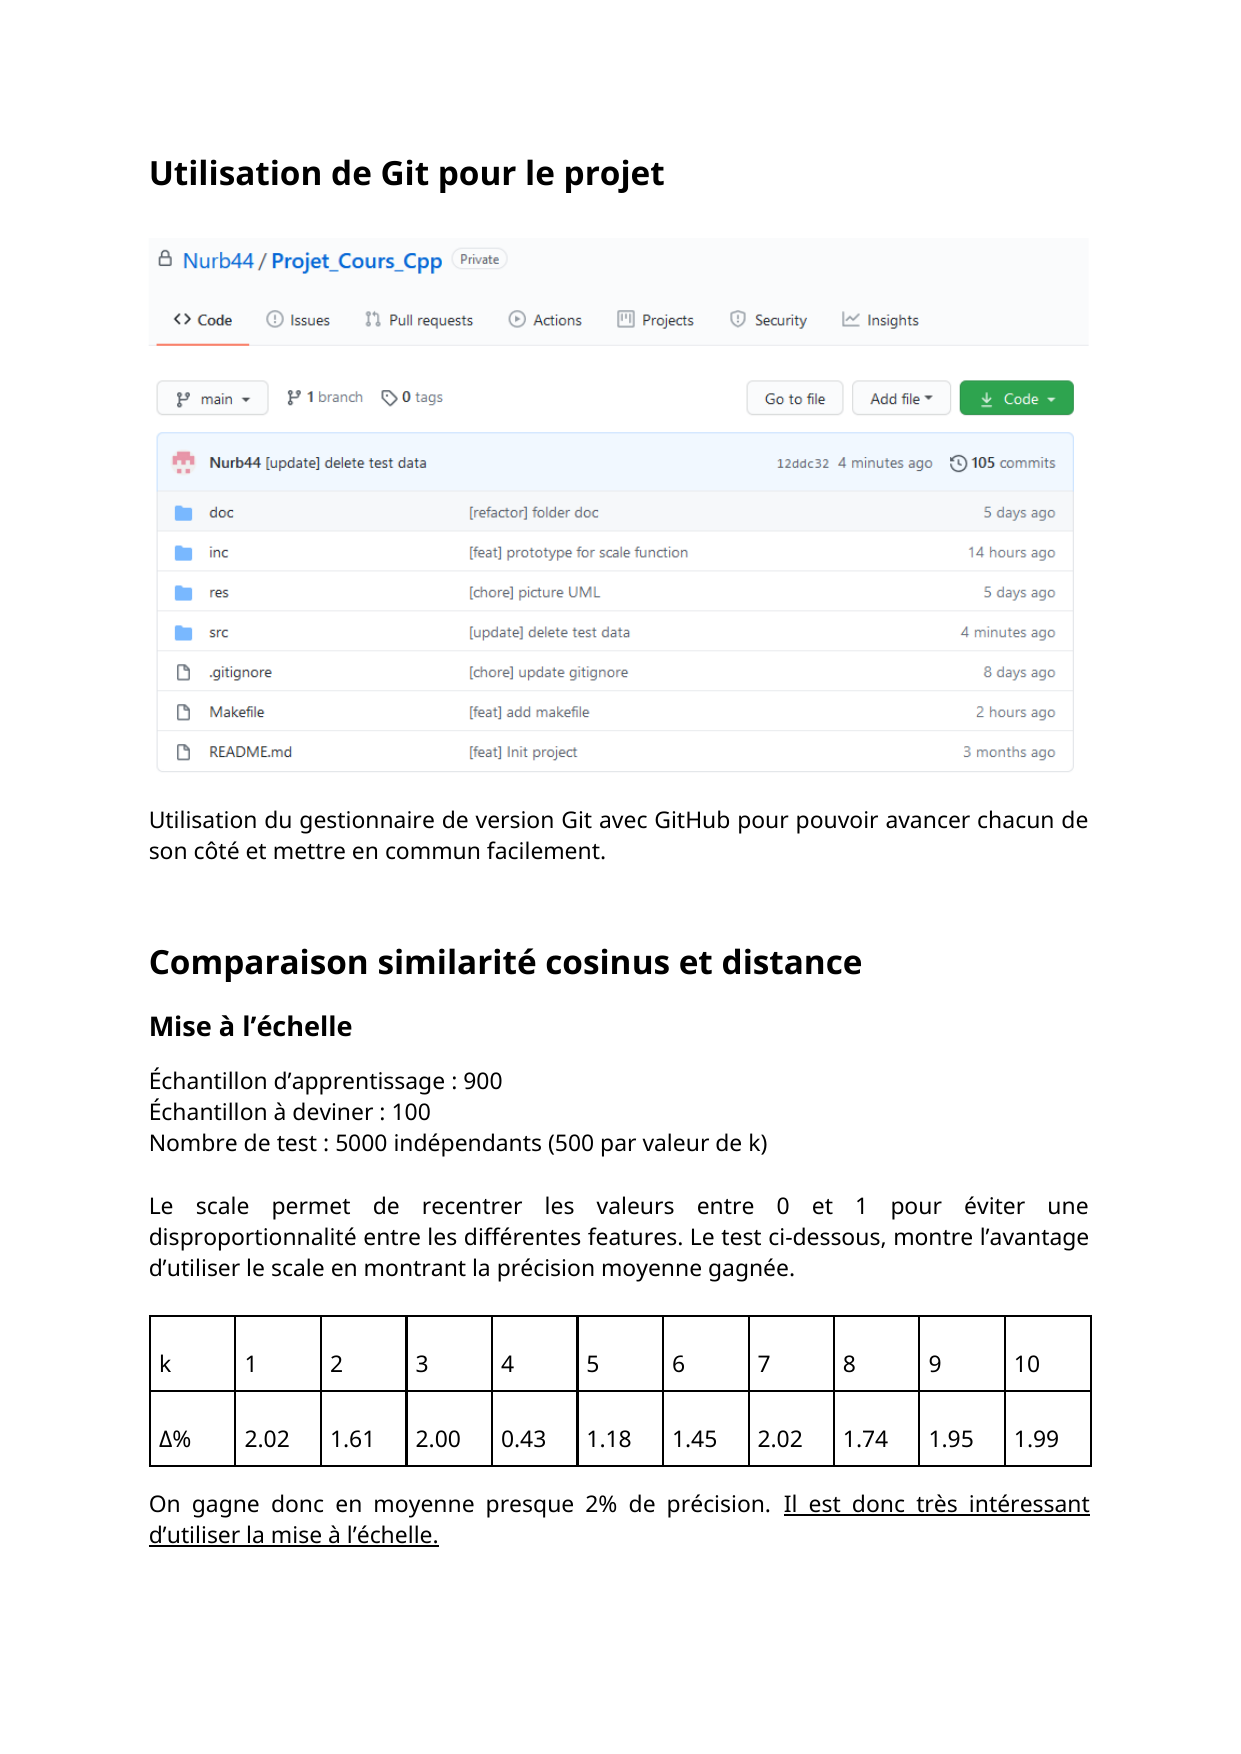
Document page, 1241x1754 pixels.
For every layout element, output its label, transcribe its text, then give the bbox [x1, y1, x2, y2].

table_cell 1.95 [920, 1392, 1004, 1465]
subtitle Comparaison similarité cosinus et distance [148, 939, 1090, 984]
table_cell 1.74 [835, 1392, 918, 1465]
subtitle Utilisation de Git pour le projet [148, 150, 1090, 195]
text On gagne donc en moyenne presque 2% de précision. Il est donc très intéressant d’utiliser la mise à l’échelle. [148, 1488, 1090, 1550]
table_header 4 [493, 1317, 576, 1390]
table_header 5 [579, 1317, 662, 1390]
table_header 7 [750, 1317, 833, 1390]
text Le scale permet de recentrer les valeurs entre 0 et 1 pour éviter une disproportionnalité entre les différentes features. Le test ci-dessous, montre l’avantage d’utiliser le scale en montrant la précision moyenne gagnée. [148, 1190, 1090, 1283]
table_cell Δ% [151, 1392, 234, 1465]
table_cell 2.02 [750, 1392, 833, 1465]
text Nombre de test : 5000 indépendants (500 par valeur de k) [148, 1127, 1090, 1158]
text Échantillon d’apprentissage : 900 [148, 1065, 1090, 1096]
table_cell 2.02 [236, 1392, 320, 1465]
text Échantillon à deviner : 100 [148, 1096, 1090, 1127]
table_header 6 [664, 1317, 748, 1390]
table_cell 1.45 [664, 1392, 748, 1465]
table_header 1 [236, 1317, 320, 1390]
table_header 3 [408, 1317, 491, 1390]
table_header 8 [835, 1317, 918, 1390]
table_header 2 [322, 1317, 405, 1390]
table_cell 1.99 [1006, 1392, 1090, 1465]
table_header 9 [920, 1317, 1004, 1390]
table_header k [151, 1317, 234, 1390]
table_header 10 [1006, 1317, 1090, 1390]
table_cell 1.61 [322, 1392, 405, 1465]
table_cell 0.43 [493, 1392, 576, 1465]
subtitle Mise à l’échelle [148, 1007, 904, 1044]
picture [148, 238, 1089, 783]
table_cell 1.18 [579, 1392, 662, 1465]
table_cell 2.00 [408, 1392, 491, 1465]
text Utilisation du gestionnaire de version Git avec GitHub pour pouvoir avancer chacun de son côté et mettre en commun facilement. [148, 803, 1090, 866]
